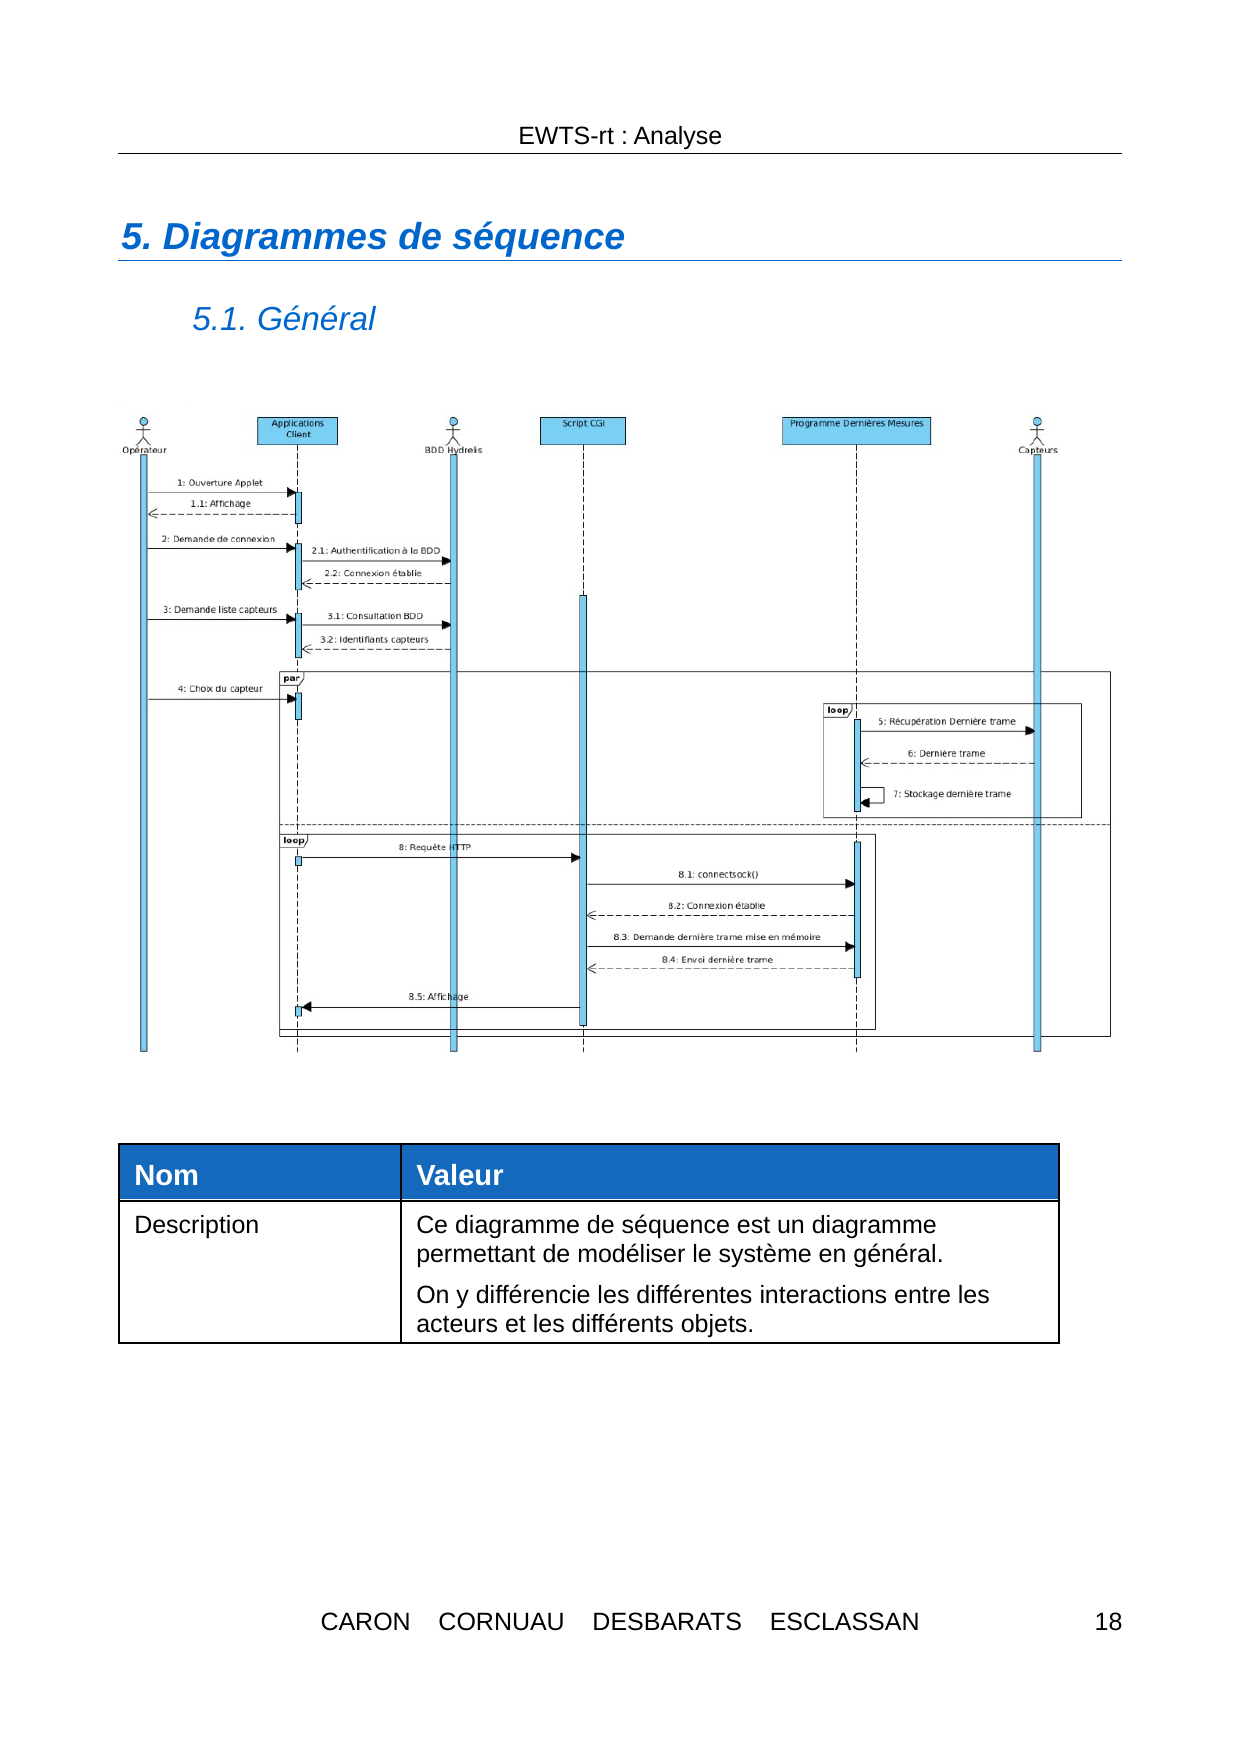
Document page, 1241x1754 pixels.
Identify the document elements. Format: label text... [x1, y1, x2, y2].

text 5.1. Général [118, 299, 1122, 337]
table_header Valeur [402, 1145, 1058, 1199]
table_cell Ce diagramme de séquence est un diagramme permettant de modéliser le système en général. On y différencie les différentes interactions entre les acteurs et les différents objets. [402, 1202, 1058, 1342]
table_header Nom [120, 1145, 400, 1199]
picture [118, 404, 1123, 1057]
text 5. Diagrammes de séquence [118, 211, 1122, 260]
table_cell Description [120, 1202, 400, 1342]
